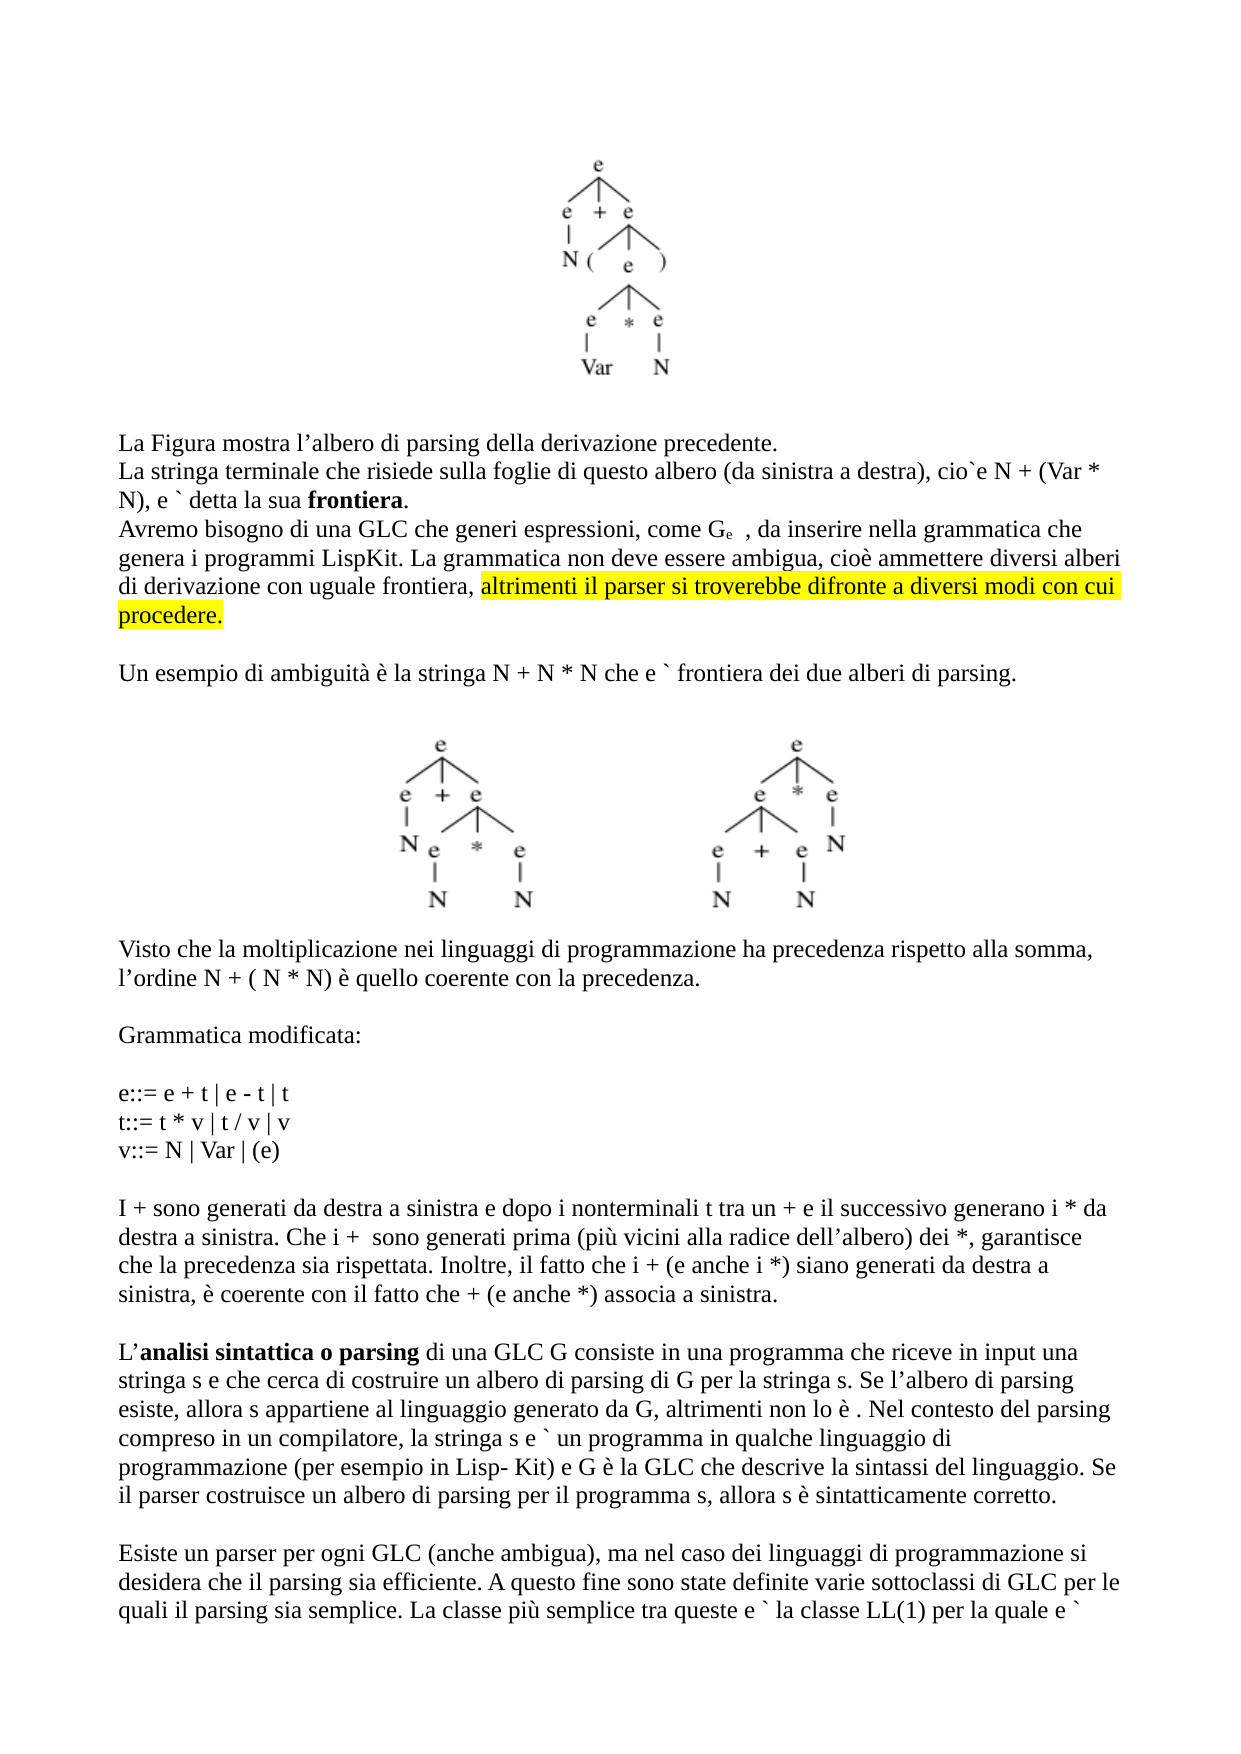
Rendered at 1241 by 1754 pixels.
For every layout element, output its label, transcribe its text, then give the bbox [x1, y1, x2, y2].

text Esiste un parser per ogni GLC (anche ambigua), ma nel caso dei linguaggi di programmazione si desidera che il parsing sia efficiente. A questo fine sono state definite varie sottoclassi di GLC per le quali il parsing sia semplice. La classe più semplice tra queste e ` la classe LL(1) per la quale e ` [118, 1538, 1122, 1624]
text v::= N | Var | (e) [118, 1135, 1122, 1164]
text t::= t * v | t / v | v [118, 1107, 1122, 1135]
text Grammatica modificata: [118, 1020, 1122, 1049]
picture [541, 146, 699, 399]
text La Figura mostra l’albero di parsing della derivazione precedente. [118, 428, 1122, 456]
text Avremo bisogno di una GLC che generi espressioni, come Ge , da inserire nella grammatica che genera i programmi LispKit. La grammatica non deve essere ambigua, cioè ammettere diversi alberi di derivazione con uguale frontiera, altrimenti il parser si troverebbe difronte a diversi modi con cui procedere. [118, 514, 1122, 629]
text L’analisi sintattica o parsing di una GLC G consiste in una programma che riceve in input una stringa s e che cerca di costruire un albero di parsing di G per la stringa s. Se l’albero di parsing esiste, allora s appartiene al linguaggio generato da G, altrimenti non lo è . Nel contesto del parsing compreso in un compilatore, la stringa s e ` un programma in qualche linguaggio di programmazione (per esempio in Lisp- Kit) e G è la GLC che descrive la sintassi del linguaggio. Se il parser costruisce un albero di parsing per il programma s, allora s è sintatticamente corretto. [118, 1337, 1122, 1509]
text e::= e + t | e - t | t [118, 1078, 1122, 1107]
text Visto che la moltiplicazione nei linguaggi di programmazione ha precedenza rispetto alla somma, l’ordine N + ( N * N) è quello coerente con la precedenza. [118, 715, 1122, 992]
text I + sono generati da destra a sinistra e dopo i nonterminali t tra un + e il successivo generano i * da destra a sinistra. Che i + sono generati prima (più vicini alla radice dell’albero) dei *, garantisce che la precedenza sia rispettata. Inoltre, il fatto che i + (e anche i *) siano generati da destra a sinistra, è coerente con il fatto che + (e anche *) associa a sinistra. [118, 1193, 1122, 1308]
text Un esempio di ambiguità è la stringa N + N * N che e ` frontiera dei due alberi di parsing. [118, 658, 1122, 686]
picture [363, 715, 877, 934]
text La stringa terminale che risiede sulla foglie di questo albero (da sinistra a destra), cio`e N + (Var * N), e ` detta la sua frontiera. [118, 456, 1122, 514]
